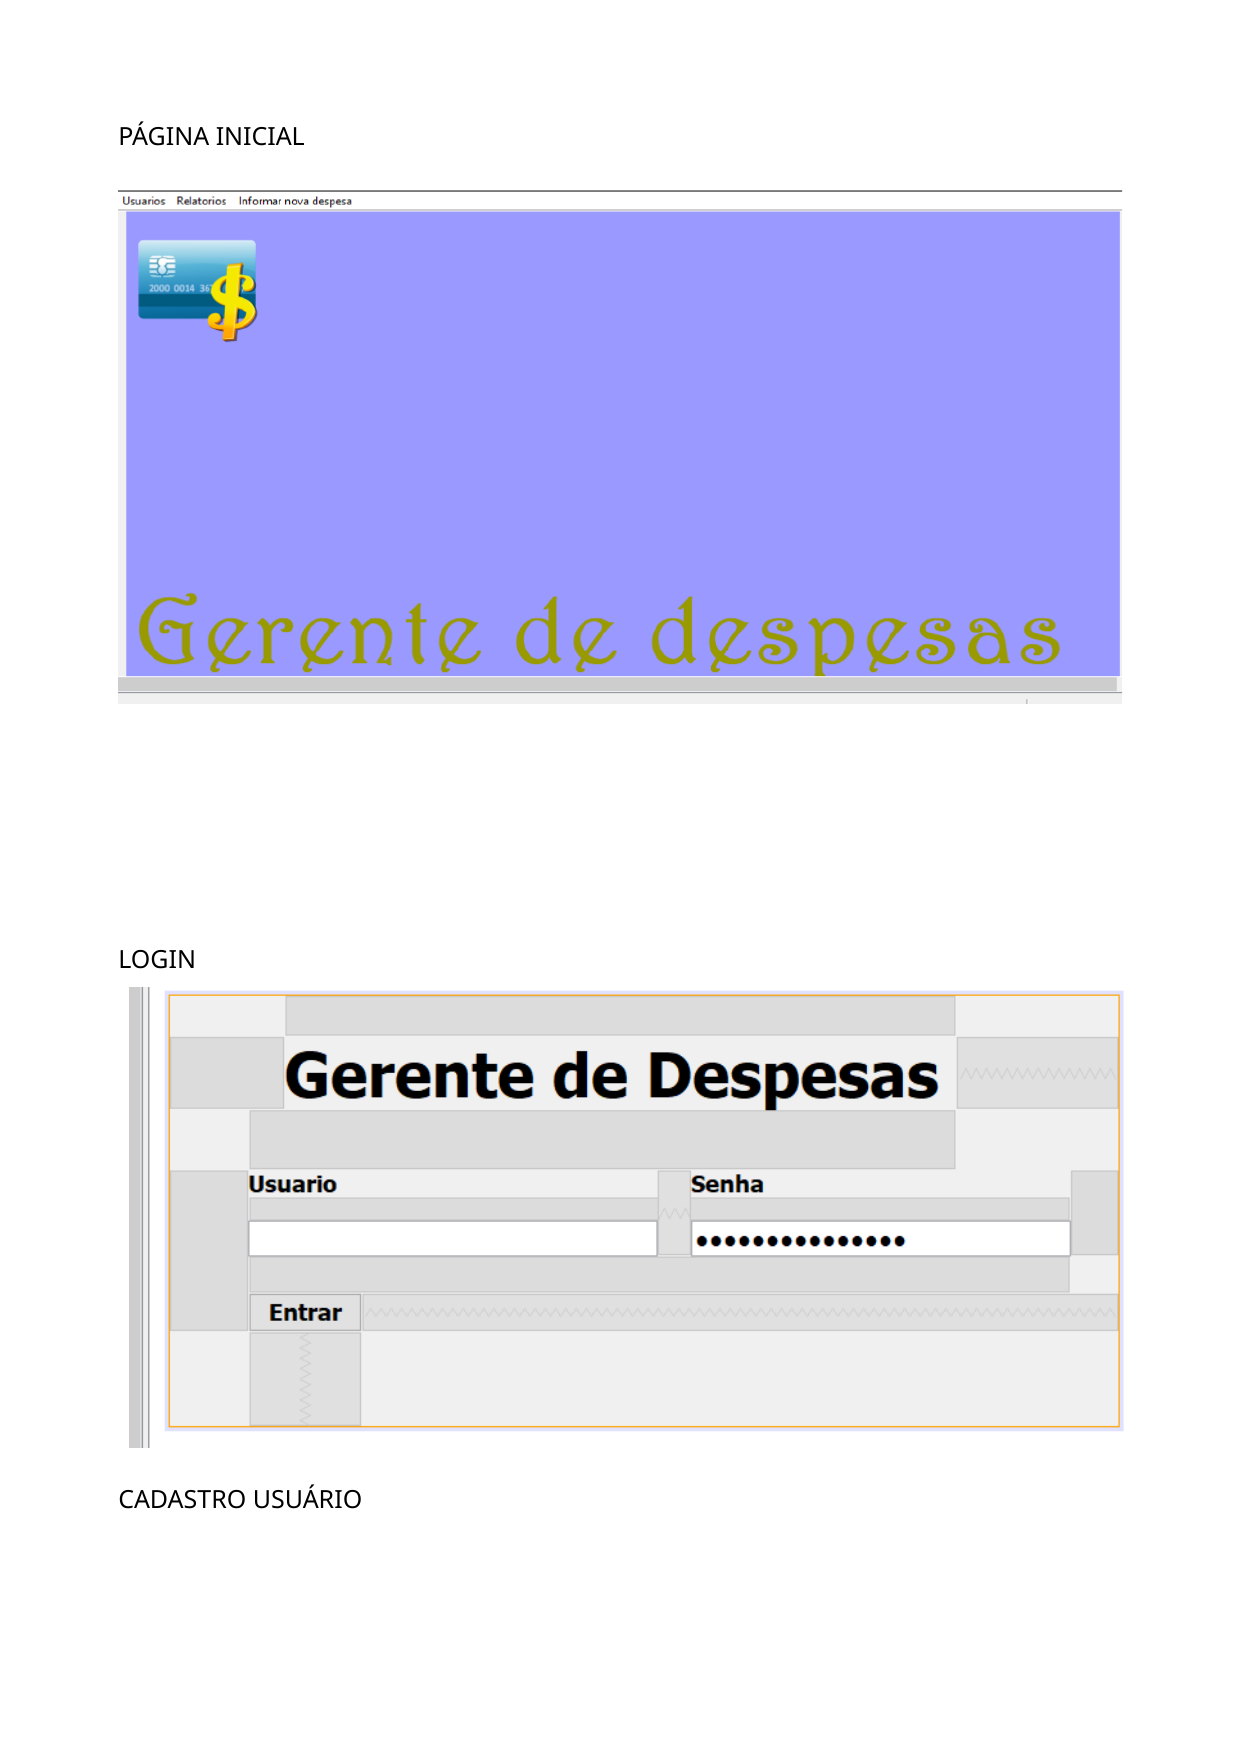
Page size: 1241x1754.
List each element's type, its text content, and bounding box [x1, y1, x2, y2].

picture [118, 186, 1123, 704]
text LOGIN [118, 942, 1122, 976]
text CADASTRO USUÁRIO [118, 1481, 1122, 1516]
picture [129, 987, 1133, 1448]
text PÁGINA INICIAL [118, 118, 1122, 152]
